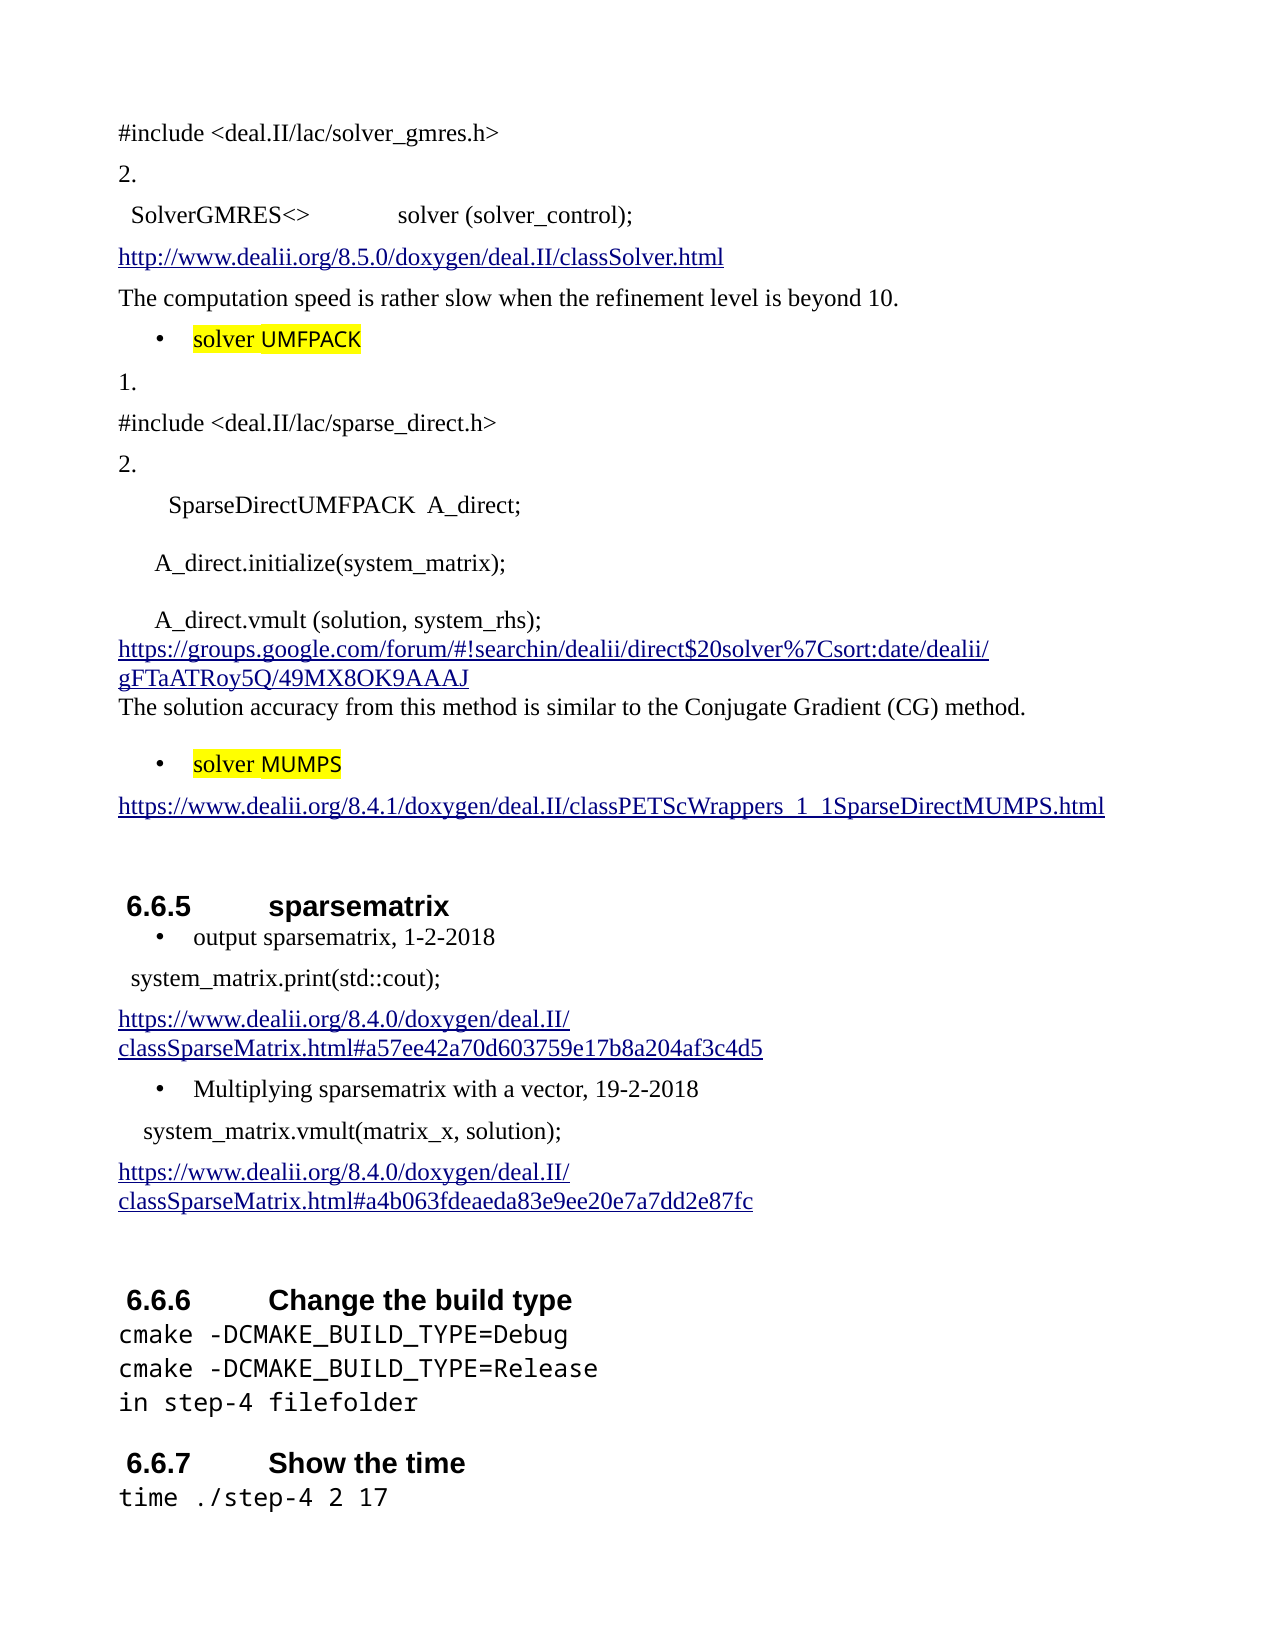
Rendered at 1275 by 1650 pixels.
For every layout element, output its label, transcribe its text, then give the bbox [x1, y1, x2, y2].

text system_matrix.vmult(matrix_x, solution); [118, 1116, 1157, 1144]
text time ./step-4 2 17 [118, 1479, 1157, 1513]
text cmake -DCMAKE_BUILD_TYPE=Debug cmake -DCMAKE_BUILD_TYPE=Release in step-4 filefolder [118, 1316, 1157, 1419]
list Multiplying sparsematrix with a vector, 19-2-2018 [156, 1074, 1157, 1103]
text #include <deal.II/lac/sparse_direct.h> [118, 408, 1157, 437]
text https://www.dealii.org/8.4.0/doxygen/deal.II/classSparseMatrix.html#a4b063fdeaeda83e9ee20e7a7dd2e87fc [118, 1157, 1157, 1214]
text https://www.dealii.org/8.4.1/doxygen/deal.II/classPETScWrappers_1_1SparseDirectMUMPS.html [118, 791, 1157, 820]
text system_matrix.print(std::cout); [118, 963, 1157, 992]
text The computation speed is rather slow when the refinement level is beyond 10. [118, 283, 1157, 312]
text The solution accuracy from this method is similar to the Conjugate Gradient (CG) method. [118, 692, 1157, 720]
text 2. [118, 449, 1157, 478]
text https://groups.google.com/forum/#!searchin/dealii/direct$20solver%7Csort:date/dealii/gFTaATRoy5Q/49MX8OK9AAAJ [118, 634, 1157, 692]
list solver MUMPS [156, 749, 1157, 779]
subtitle sparsematrix [118, 888, 1157, 922]
text SolverGMRES<> solver (solver_control); [118, 201, 1157, 229]
text A_direct.vmult (solution, system_rhs); [118, 605, 1157, 634]
list output sparsematrix, 1-2-2018 [156, 922, 1157, 951]
text A_direct.initialize(system_matrix); [118, 548, 1157, 577]
text #include <deal.II/lac/solver_gmres.h> [118, 118, 1157, 147]
text SparseDirectUMFPACK A_direct; [118, 490, 1157, 519]
text 2. [118, 159, 1157, 188]
list solver UMFPACK [156, 324, 1157, 354]
text 1. [118, 367, 1157, 395]
subtitle Show the time [118, 1446, 1157, 1479]
subtitle Change the build type [118, 1283, 1157, 1316]
text https://www.dealii.org/8.4.0/doxygen/deal.II/classSparseMatrix.html#a57ee42a70d603759e17b8a204af3c4d5 [118, 1004, 1157, 1062]
text http://www.dealii.org/8.5.0/doxygen/deal.II/classSolver.html [118, 242, 1157, 271]
